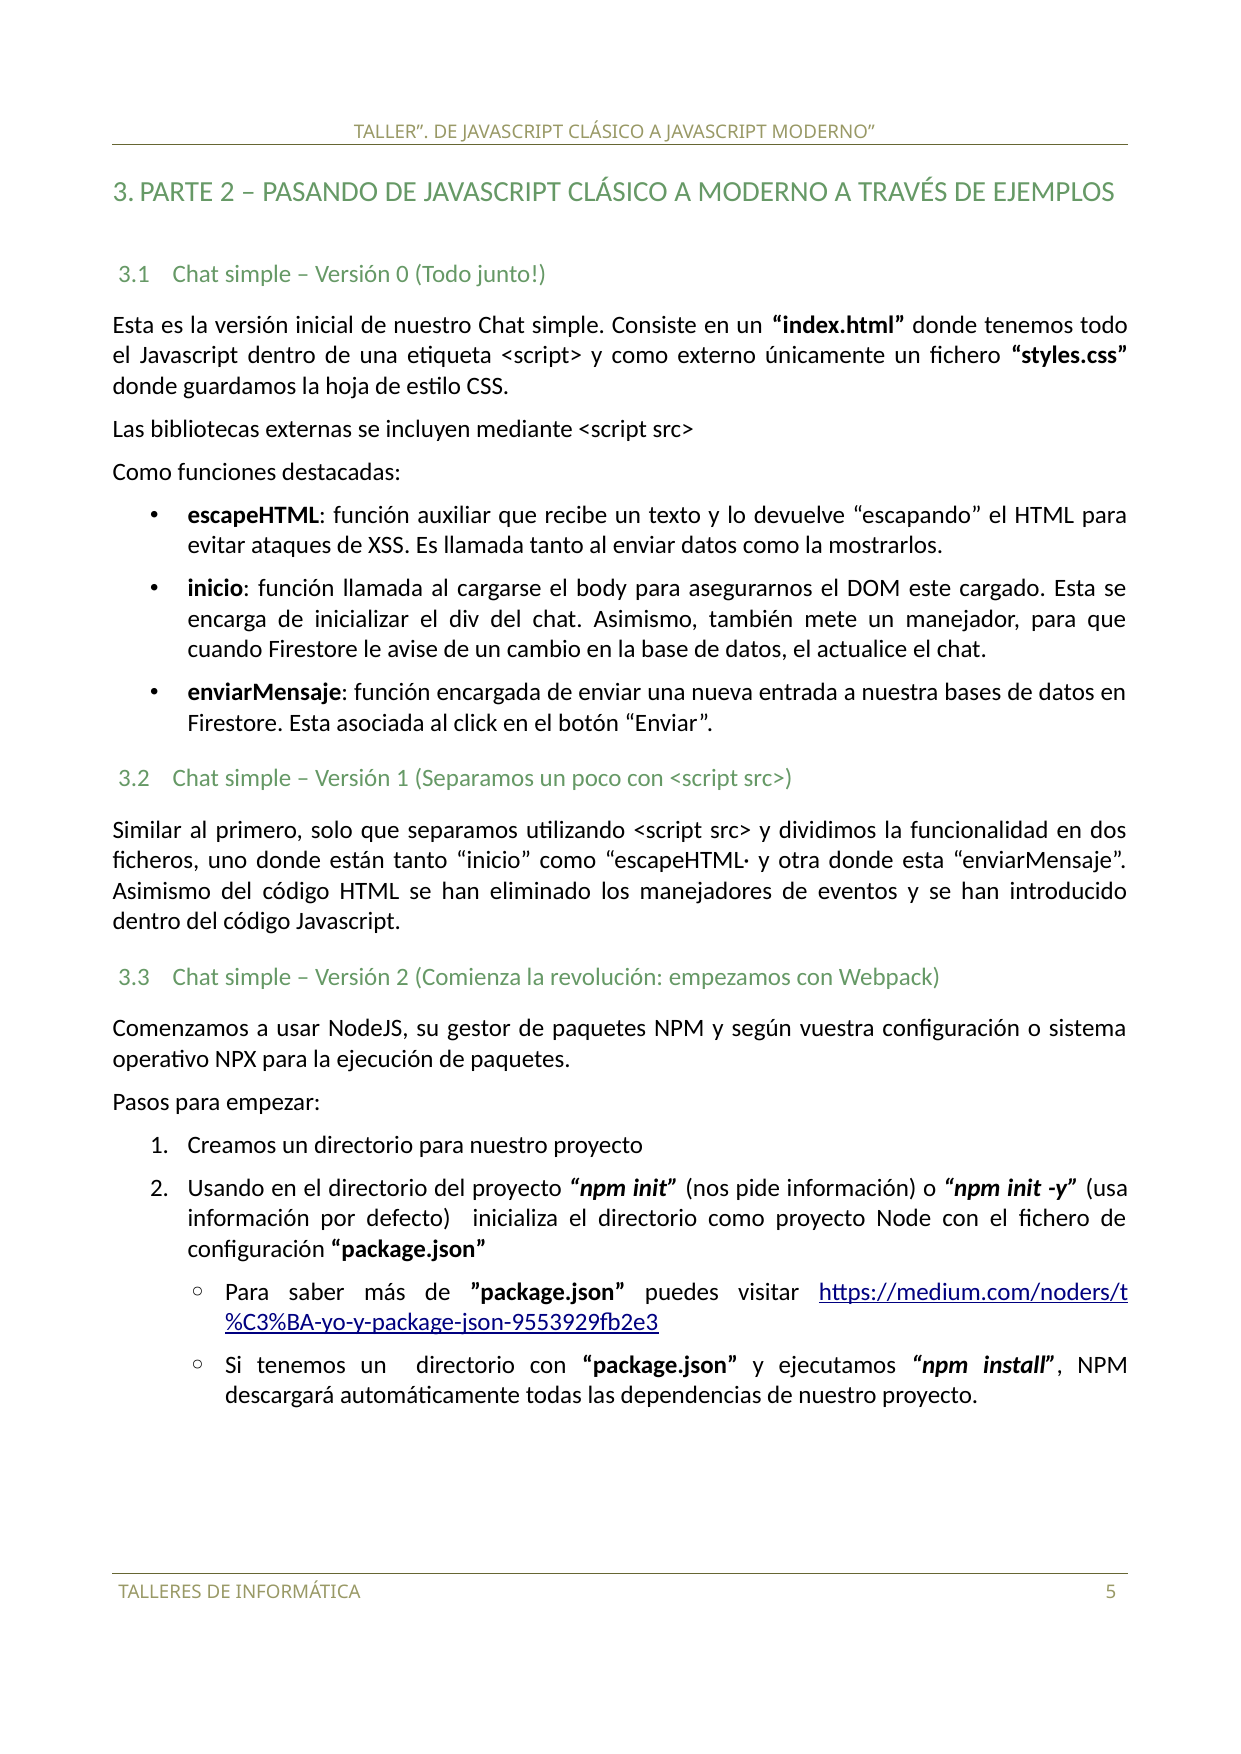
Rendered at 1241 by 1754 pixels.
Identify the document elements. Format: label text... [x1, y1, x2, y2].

subtitle Chat simple – Versión 1 (Separamos un poco con <script src>) [112, 763, 1128, 793]
text Las bibliotecas externas se incluyen mediante <script src> [112, 413, 1128, 443]
text Comenzamos a usar NodeJS, su gestor de paquetes NPM y según vuestra configuración o sistema operativo NPX para la ejecución de paquetes. [112, 1012, 1128, 1073]
text Como funciones destacadas: [112, 456, 1128, 486]
text Similar al primero, solo que separamos utilizando <script src> y dividimos la funcionalidad en dos ficheros, uno donde están tanto “inicio” como “escapeHTML· y otra donde esta “enviarMensaje”. Asimismo del código HTML se han eliminado los manejadores de eventos y se han introducido dentro del código Javascript. [112, 814, 1128, 936]
text Esta es la versión inicial de nuestro Chat simple. Consiste en un “index.html” donde tenemos todo el Javascript dentro de una etiqueta <script> y como externo únicamente un fichero “styles.css” donde guardamos la hoja de estilo CSS. [112, 309, 1128, 401]
list escapeHTML: función auxiliar que recibe un texto y lo devuelve “escapando” el HTML para evitar ataques de XSS. Es llamada tanto al enviar datos como la mostrarlos. [150, 499, 1128, 560]
list Usando en el directorio del proyecto “npm init” (nos pide información) o “npm init -y” (usa información por defecto) inicializa el directorio como proyecto Node con el fichero de configuración “package.json” [150, 1172, 1128, 1263]
list inicio: función llamada al cargarse el body para asegurarnos el DOM este cargado. Esta se encarga de inicializar el div del chat. Asimismo, también mete un manejador, para que cuando Firestore le avise de un cambio en la base de datos, el actualice el chat. [150, 572, 1128, 664]
subtitle Chat simple – Versión 2 (Comienza la revolución: empezamos con Webpack) [112, 961, 1128, 992]
list Si tenemos un directorio con “package.json” y ejecutamos “npm install”, NPM descargará automáticamente todas las dependencias de nuestro proyecto. [187, 1349, 1128, 1410]
list enviarMensaje: función encargada de enviar una nueva entrada a nuestra bases de datos en Firestore. Esta asociada al click en el botón “Enviar”. [150, 676, 1128, 737]
text Pasos para empezar: [112, 1086, 1128, 1116]
subtitle Parte 2 – Pasando de Javascript clásico a moderno a través de ejemplos [112, 173, 1128, 209]
subtitle Chat simple – Versión 0 (Todo junto!) [112, 258, 1128, 288]
list Creamos un directorio para nuestro proyecto [150, 1129, 1128, 1159]
list Para saber más de ”package.json” puedes visitar https://medium.com/noders/t%C3%BA-yo-y-package-json-9553929fb2e3 [187, 1276, 1128, 1337]
